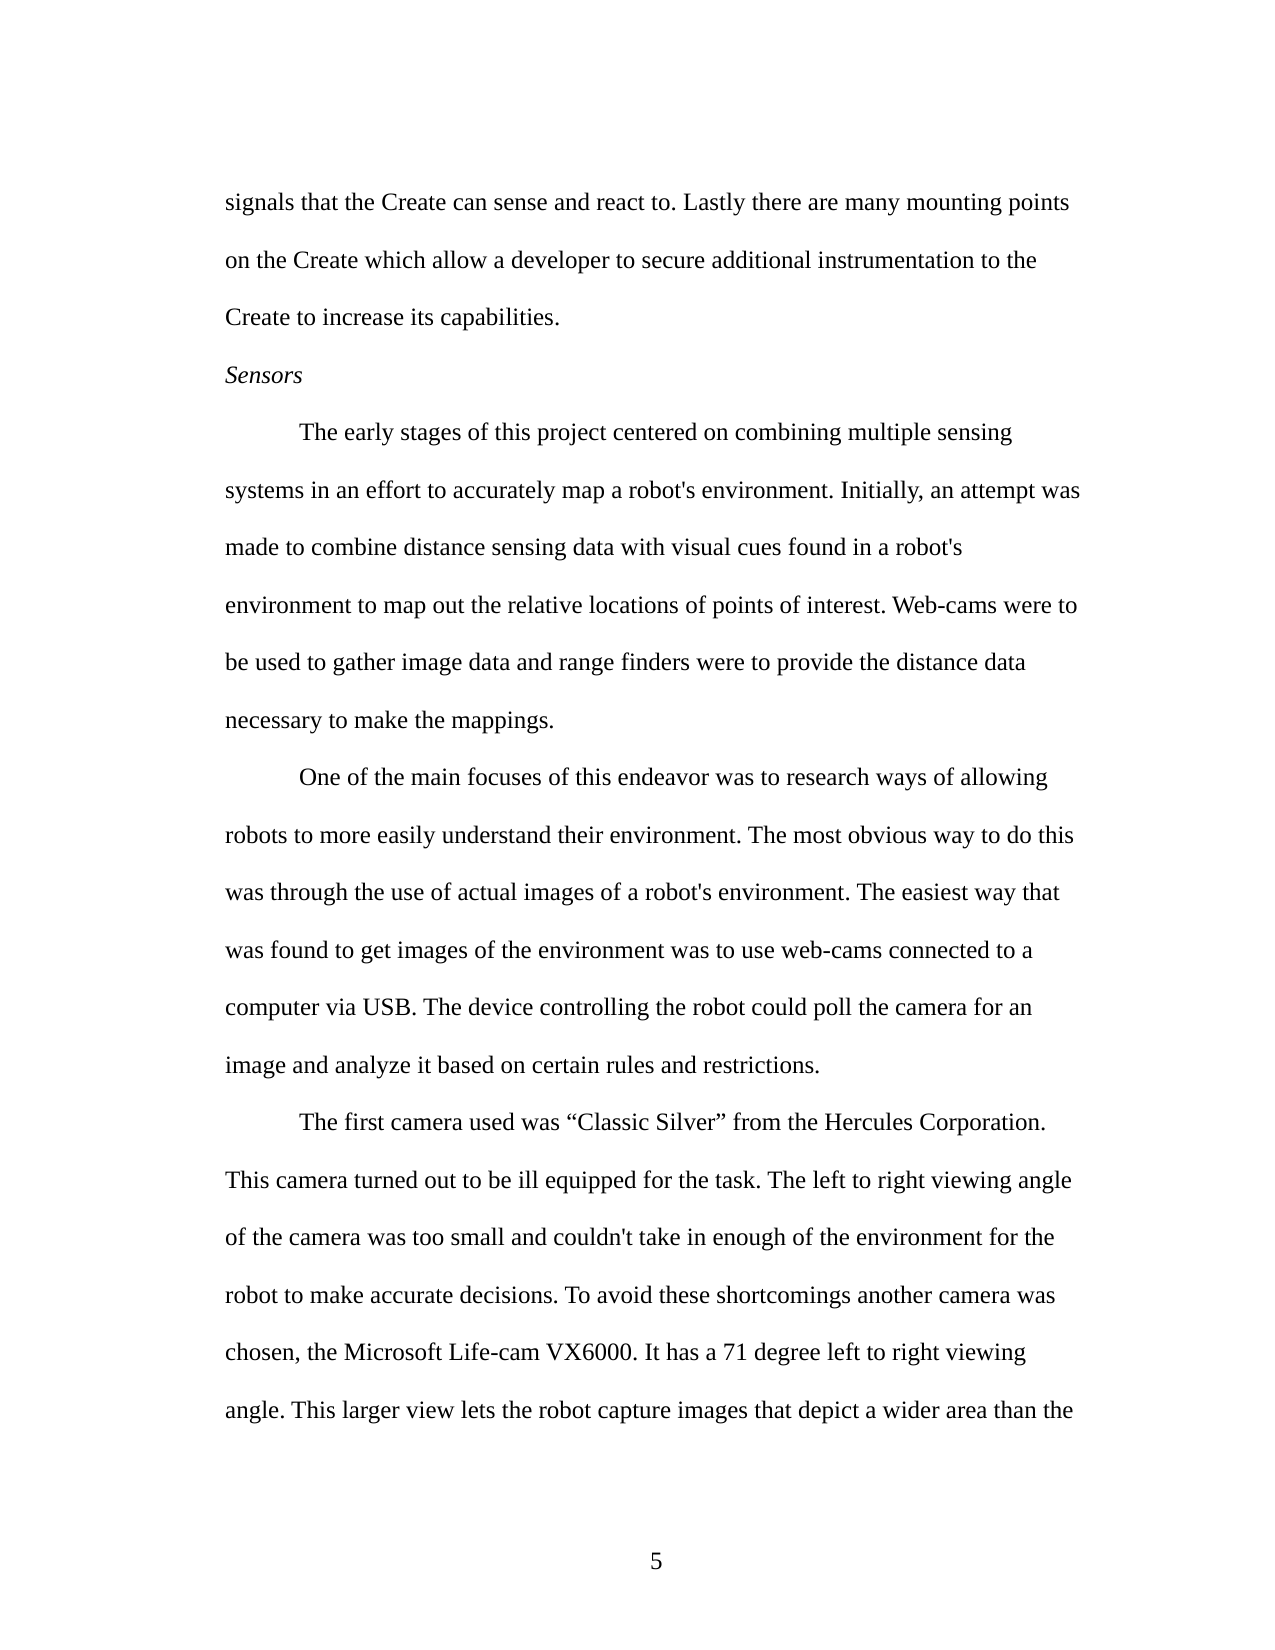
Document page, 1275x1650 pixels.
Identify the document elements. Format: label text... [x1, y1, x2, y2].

text The early stages of this project centered on combining multiple sensing systems in an effort to accurately map a robot's environment. Initially, an attempt was made to combine distance sensing data with visual cues found in a robot's environment to map out the relative locations of points of interest. Web-cams were to be used to gather image data and range finders were to provide the distance data necessary to make the mappings. [225, 417, 1087, 734]
text One of the main focuses of this endeavor was to research ways of allowing robots to more easily understand their environment. The most obvious way to do this was through the use of actual images of a robot's environment. The easiest way that was found to get images of the environment was to use web-cams connected to a computer via USB. The device controlling the robot could poll the camera for an image and analyze it based on certain rules and restrictions. [225, 762, 1087, 1079]
text Sensors [225, 360, 1087, 389]
text The first camera used was “Classic Silver” from the Hercules Corporation. This camera turned out to be ill equipped for the task. The left to right viewing angle of the camera was too small and couldn't take in enough of the environment for the robot to make accurate decisions. To avoid these shortcomings another camera was chosen, the Microsoft Life-cam VX6000. It has a 71 degree left to right viewing angle. This larger view lets the robot capture images that depict a wider area than the [225, 1107, 1087, 1424]
text signals that the Create can sense and react to. Lastly there are many mounting points on the Create which allow a developer to secure additional instrumentation to the Create to increase its capabilities. [225, 187, 1087, 331]
